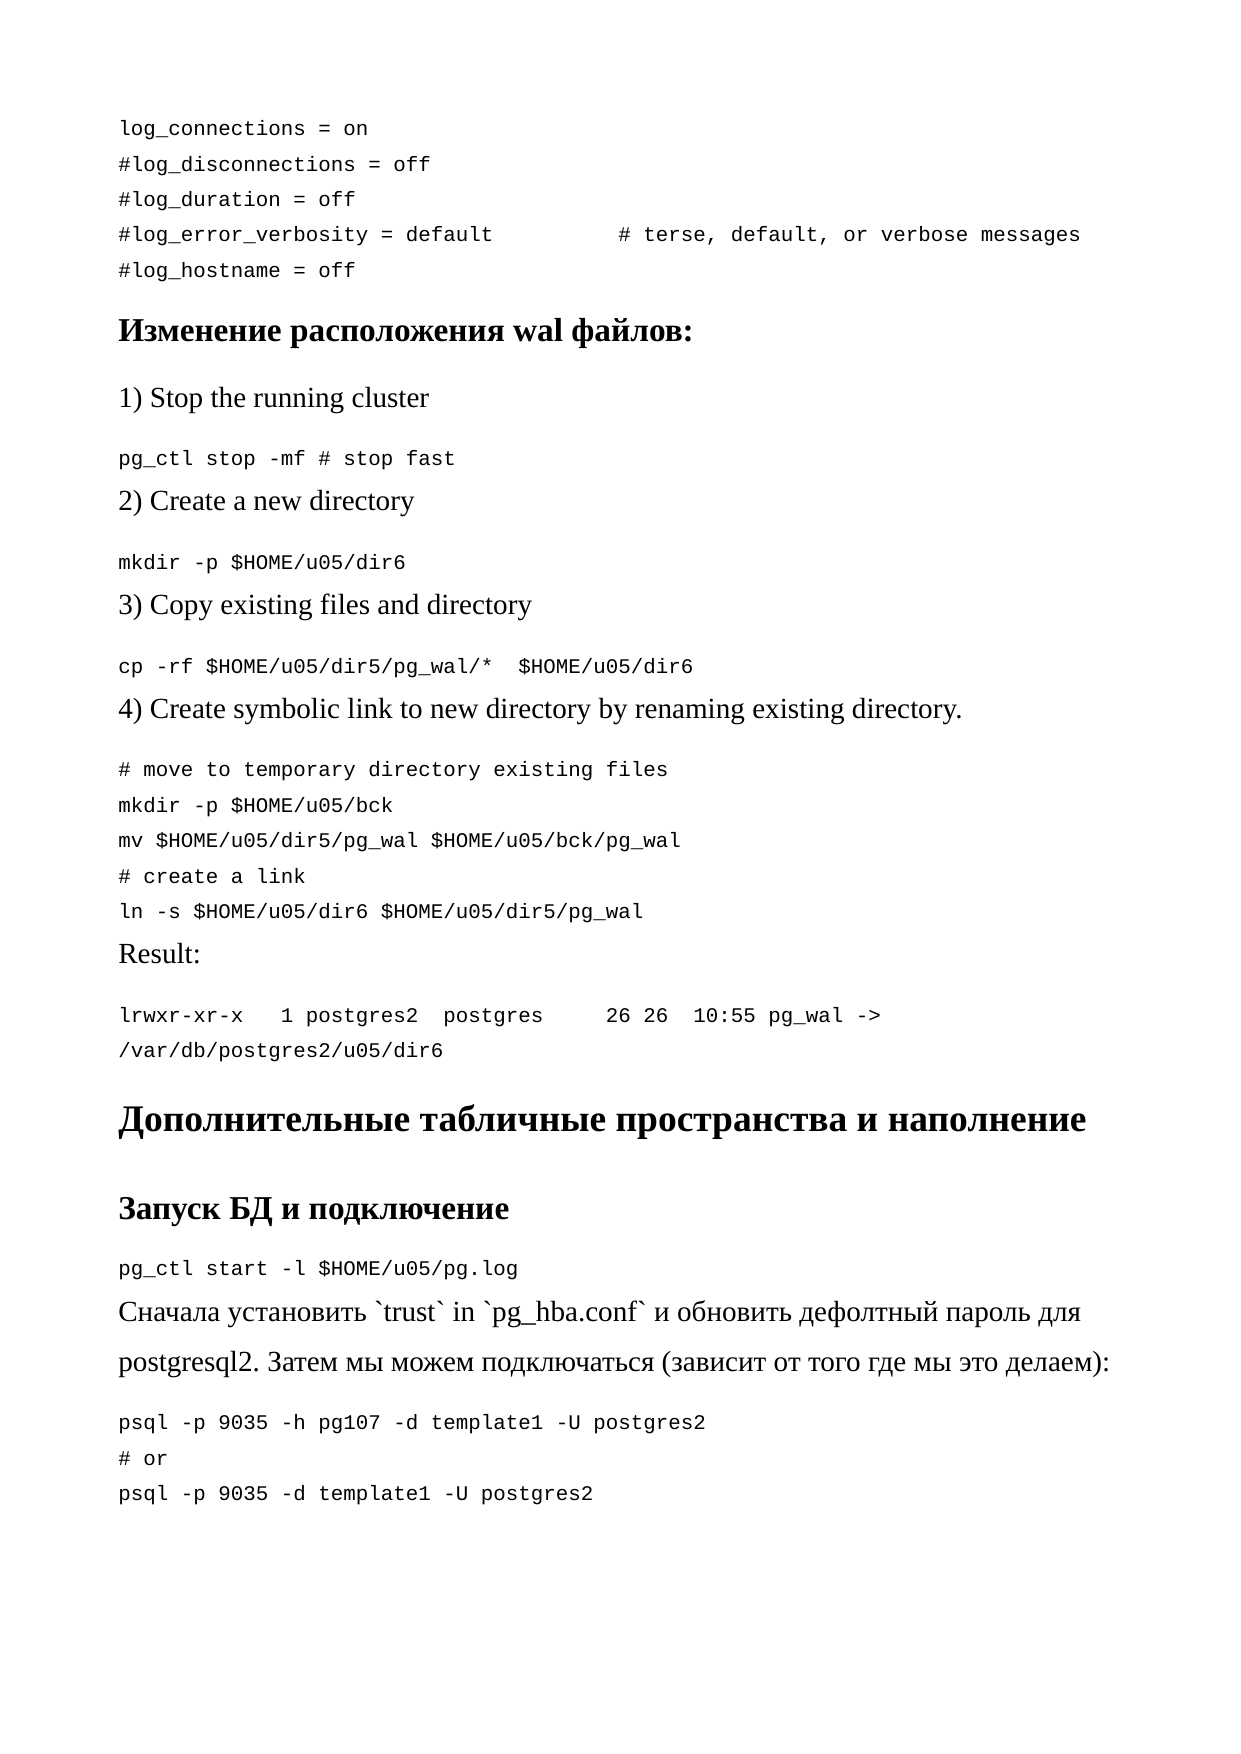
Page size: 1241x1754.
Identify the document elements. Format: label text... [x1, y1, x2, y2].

text 2) Create a new directory [118, 483, 1122, 517]
text 4) Create symbolic link to new directory by renaming existing directory. [118, 691, 1122, 724]
text Сначала установить `trust` in `pg_hba.conf` и обновить дефолтный пароль для postgresql2. Затем мы можем подключаться (зависит от того где мы это делаем): [118, 1294, 1122, 1377]
text pg_ctl stop -mf # stop fast [118, 448, 1122, 472]
subtitle Дополнительные табличные пространства и наполнение [118, 1096, 1122, 1139]
text mv $HOME/u05/dir5/pg_wal $HOME/u05/bck/pg_wal [118, 830, 1122, 854]
subtitle Запуск БД и подключение [118, 1188, 1122, 1227]
text mkdir -p $HOME/u05/dir6 [118, 552, 1122, 576]
text #log_disconnections = off [118, 153, 1122, 177]
text pg_ctl start -l $HOME/u05/pg.log [118, 1258, 1122, 1282]
text #log_hostname = off [118, 260, 1122, 283]
text lrwxr-xr-x 1 postgres2 postgres 26 26 10:55 pg_wal -> /var/db/postgres2/u05/dir6 [118, 1005, 1122, 1064]
text Result: [118, 936, 1122, 970]
text cp -rf $HOME/u05/dir5/pg_wal/* $HOME/u05/dir6 [118, 656, 1122, 679]
text log_connections = on [118, 118, 1122, 142]
text 3) Copy existing files and directory [118, 587, 1122, 621]
text 1) Stop the running cluster [118, 380, 1122, 413]
text psql -p 9035 -d template1 -U postgres2 [118, 1483, 1122, 1507]
text psql -p 9035 -h pg107 -d template1 -U postgres2 [118, 1412, 1122, 1436]
text ln -s $HOME/u05/dir6 $HOME/u05/dir5/pg_wal [118, 901, 1122, 925]
text # or [118, 1448, 1122, 1471]
text # move to temporary directory existing files [118, 759, 1122, 783]
subtitle Изменение расположения wal файлов: [118, 310, 1122, 348]
text # create a link [118, 866, 1122, 889]
text #log_error_verbosity = default # terse, default, or verbose messages [118, 224, 1122, 248]
text mkdir -p $HOME/u05/bck [118, 795, 1122, 818]
text #log_duration = off [118, 189, 1122, 213]
